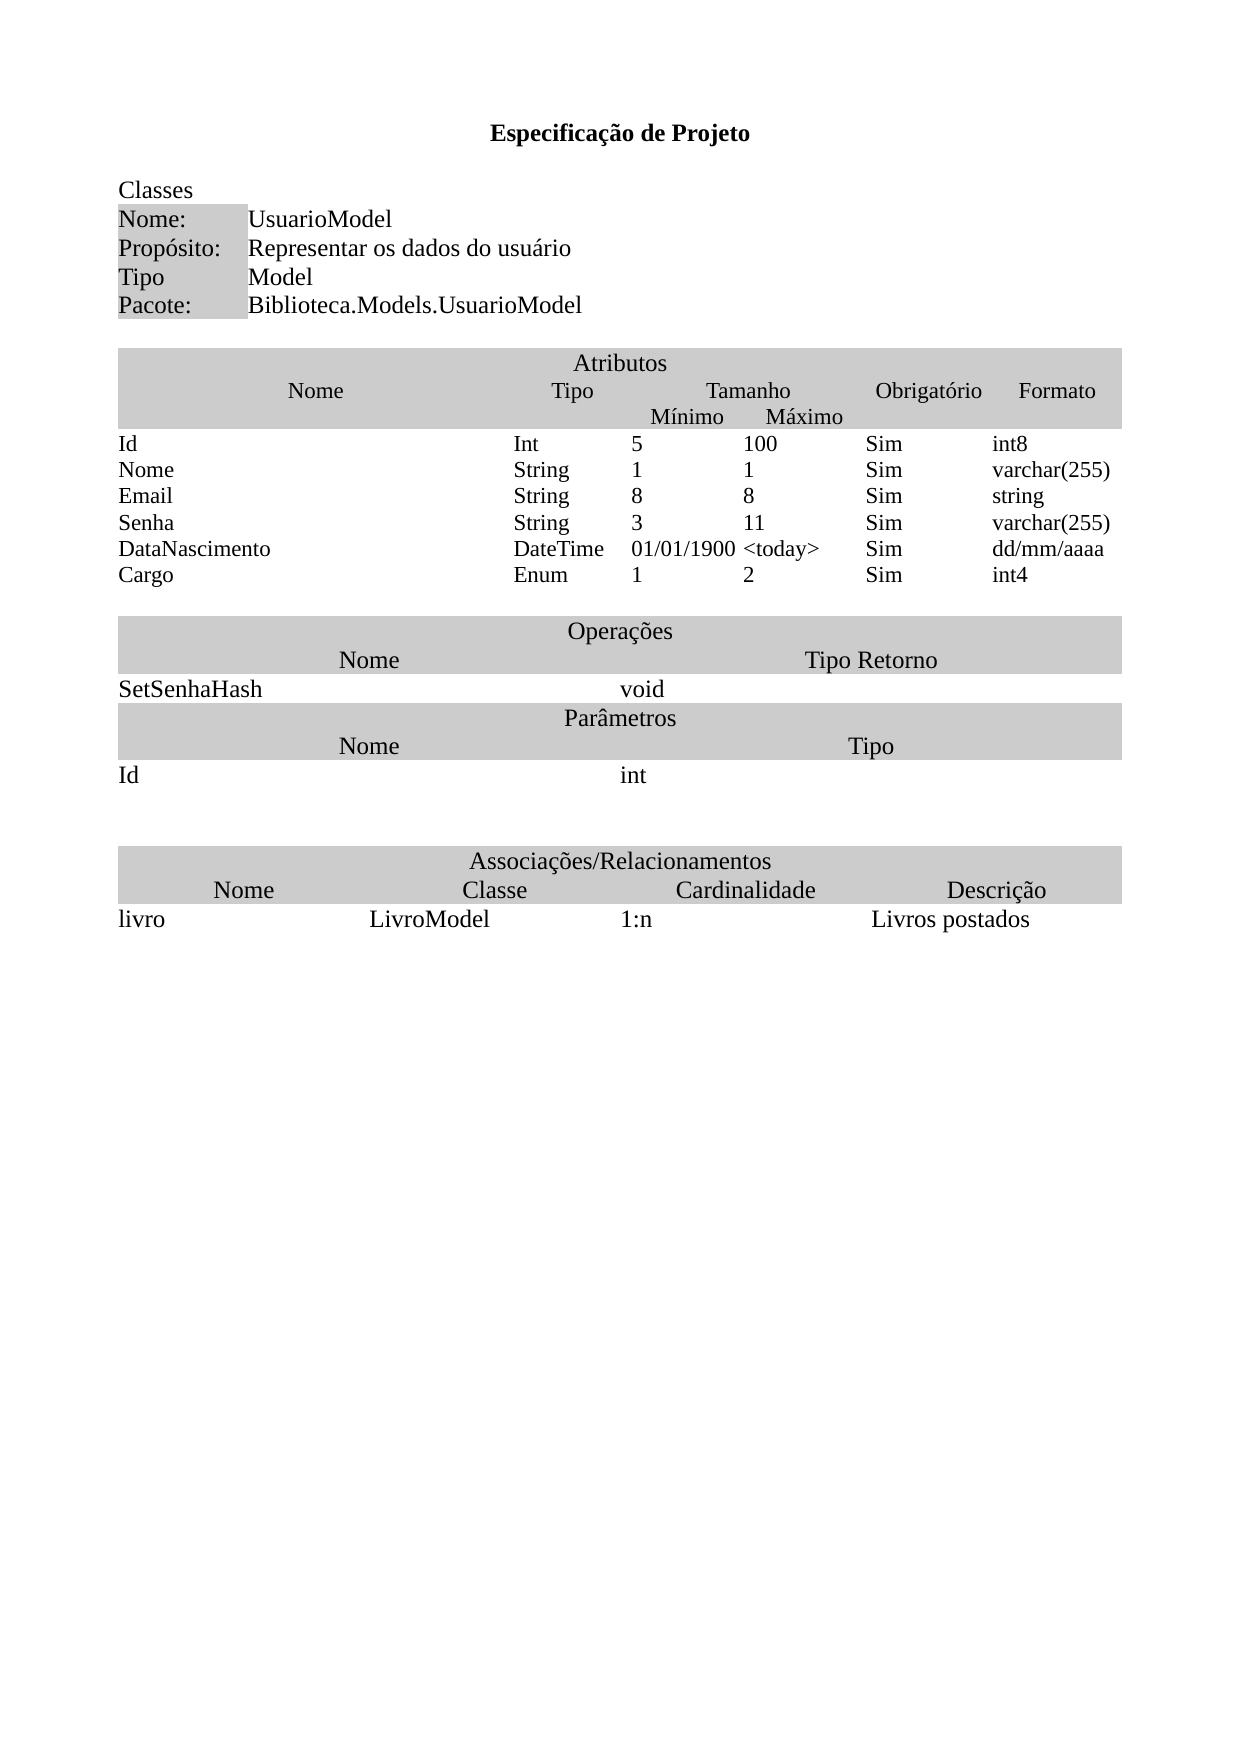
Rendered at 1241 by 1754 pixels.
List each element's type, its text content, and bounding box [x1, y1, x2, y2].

table_header void [620, 674, 1122, 703]
table_header int [620, 760, 1122, 789]
text Classes [118, 176, 1122, 204]
table_cell int8 [992, 430, 1122, 456]
table_cell Tipo [118, 262, 248, 291]
table_cell Sim [865, 456, 992, 482]
table_header Tipo [513, 377, 631, 429]
table_cell DateTime [513, 535, 631, 561]
table_cell 1 [743, 456, 865, 482]
table_cell dd/mm/aaaa [992, 535, 1122, 561]
table_cell Sim [865, 509, 992, 535]
table_cell Sim [865, 561, 992, 588]
table_cell string [992, 482, 1122, 509]
table_cell String [513, 482, 631, 509]
table_cell Sim [865, 535, 992, 561]
table_cell varchar(255) [992, 456, 1122, 482]
table_header SetSenhaHash [118, 674, 620, 703]
table_cell Sim [865, 482, 992, 509]
table_cell int4 [992, 561, 1122, 588]
table_cell Livros postados [871, 904, 1122, 933]
table_cell varchar(255) [992, 509, 1122, 535]
table_cell 1 [631, 561, 743, 588]
table_cell 2 [743, 561, 865, 588]
table_cell <today> [743, 535, 865, 561]
table_cell Biblioteca.Models.UsuarioModel [248, 291, 1122, 319]
table_cell 3 [631, 509, 743, 535]
table_cell String [513, 456, 631, 482]
table_cell 8 [631, 482, 743, 509]
table_cell Cargo [118, 561, 513, 588]
table_header Id [118, 760, 620, 789]
table_cell Model [248, 262, 1122, 291]
table_header Tipo Retorno [620, 645, 1122, 674]
table_cell [369, 933, 620, 961]
table_cell livro [118, 904, 369, 933]
table_cell 11 [743, 509, 865, 535]
table_cell Representar os dados do usuário [248, 233, 1122, 262]
table_header [118, 789, 620, 818]
table_header Parâmetros [118, 703, 1122, 731]
table_cell 5 [631, 430, 743, 456]
table_cell [118, 933, 369, 961]
table_header Tipo [620, 731, 1122, 760]
table_cell Nome [118, 456, 513, 482]
table_cell Email [118, 482, 513, 509]
table_header Cardinalidade [620, 875, 871, 904]
table_cell 1:n [620, 904, 871, 933]
table_cell [620, 933, 871, 961]
table_header UsuarioModel [248, 204, 1122, 233]
table_cell Int [513, 430, 631, 456]
table_cell Propósito: [118, 233, 248, 262]
table_header Nome [118, 731, 620, 760]
table_cell 01/01/1900 [631, 535, 743, 561]
table_cell [871, 933, 1122, 961]
table_header Formato [992, 377, 1122, 429]
table_header Associações/Relacionamentos [118, 846, 1122, 875]
table_cell DataNascimento [118, 535, 513, 561]
table_cell 100 [743, 430, 865, 456]
table_cell Senha [118, 509, 513, 535]
table_cell Enum [513, 561, 631, 588]
table_cell 8 [743, 482, 865, 509]
table_cell Máximo [743, 403, 865, 429]
table_cell Pacote: [118, 291, 248, 319]
table_header Nome [118, 645, 620, 674]
table_header Atributos [118, 348, 1122, 377]
table_header [620, 789, 1122, 818]
table_header Tamanho [631, 377, 865, 403]
table_header Operações [118, 616, 1122, 645]
table_cell String [513, 509, 631, 535]
table_header Nome [118, 875, 369, 904]
table_header Nome [118, 377, 513, 429]
table_header Descrição [871, 875, 1122, 904]
table_header Nome: [118, 204, 248, 233]
table_cell Mínimo [631, 403, 743, 429]
table_header Obrigatório [865, 377, 992, 429]
table_cell Id [118, 430, 513, 456]
table_cell LivroModel [369, 904, 620, 933]
table_header Classe [369, 875, 620, 904]
table_cell Sim [865, 430, 992, 456]
table_cell 1 [631, 456, 743, 482]
text Especificação de Projeto [118, 118, 1122, 147]
